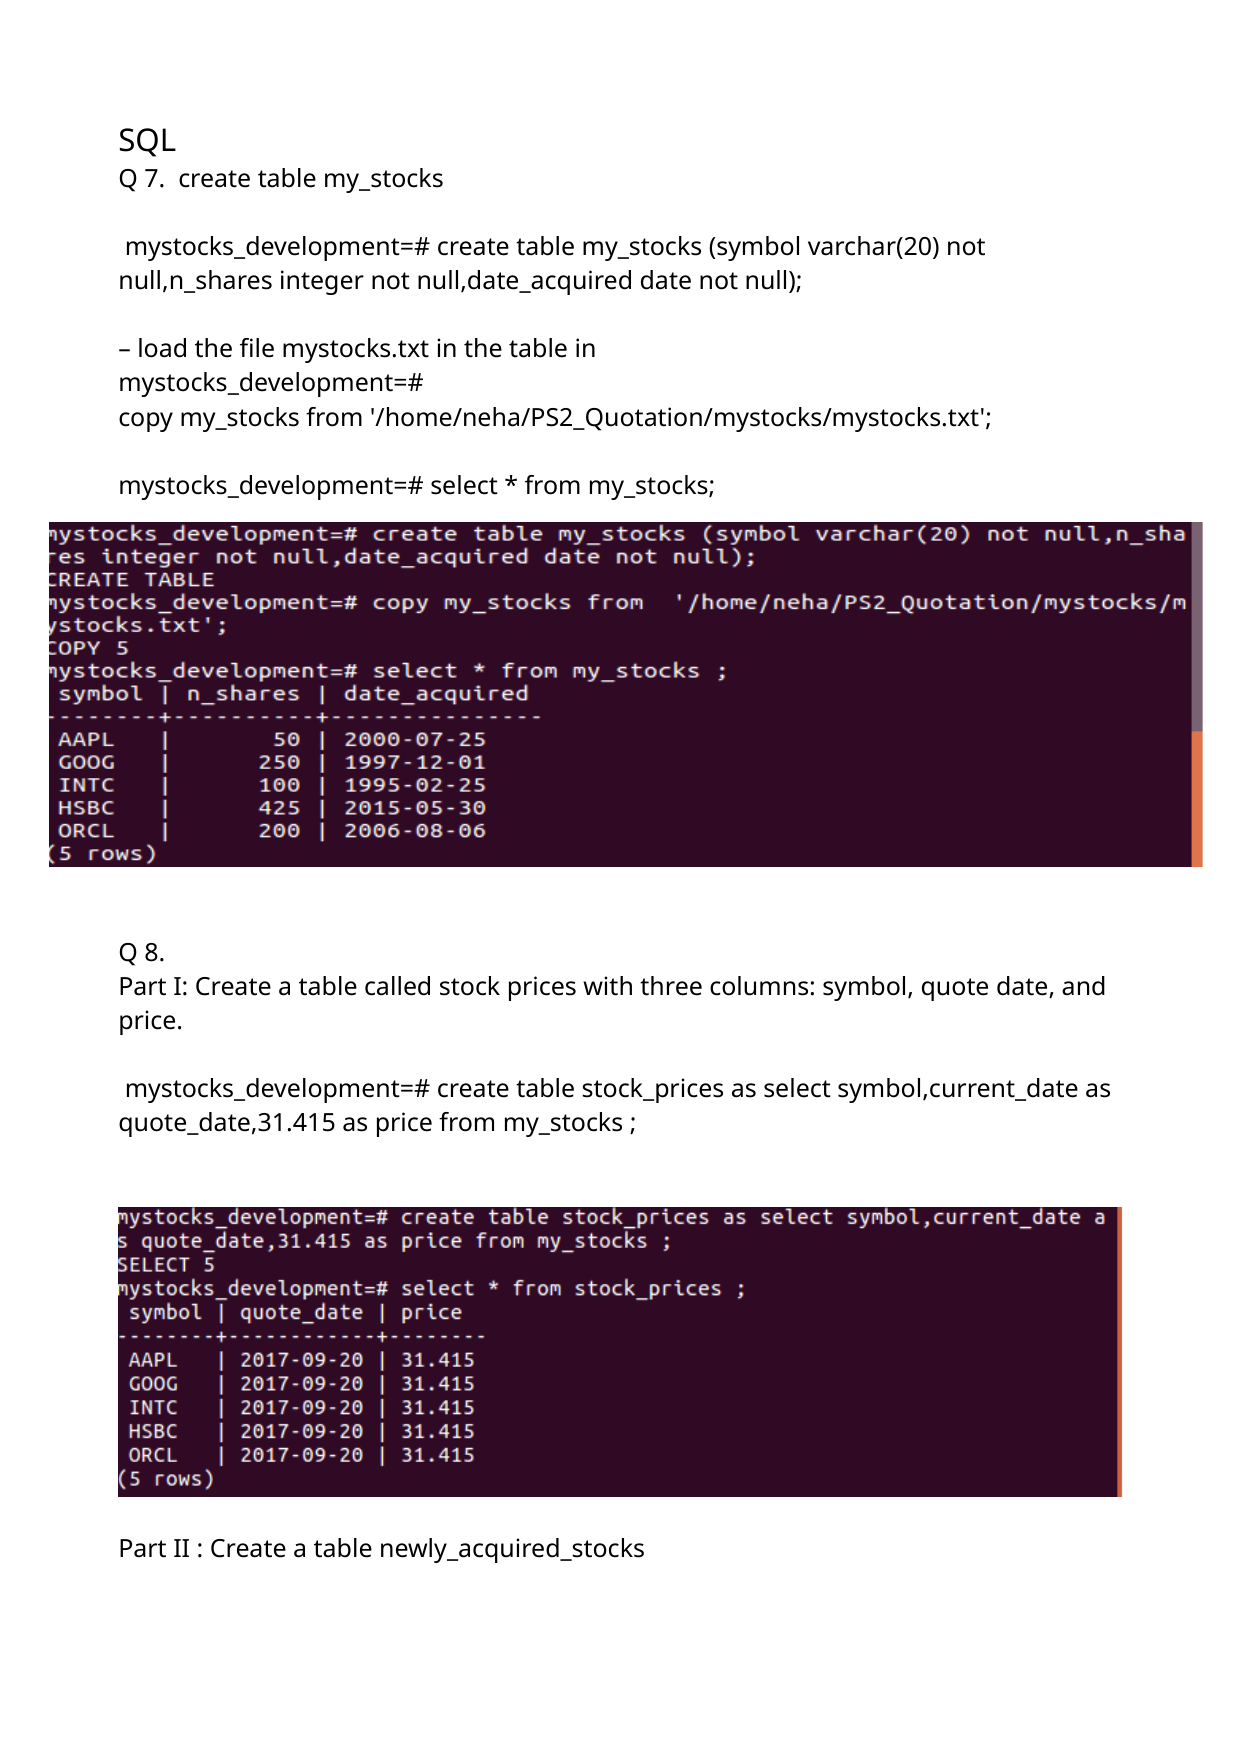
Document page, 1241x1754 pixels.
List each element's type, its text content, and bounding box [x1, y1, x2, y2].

text copy my_stocks from '/home/neha/PS2_Quotation/mystocks/mystocks.txt'; [118, 399, 1122, 433]
text Part II : Create a table newly_acquired_stocks [118, 1530, 1122, 1564]
text mystocks_development=# select * from my_stocks; [118, 467, 1122, 501]
picture [49, 522, 1203, 867]
text quote_date,31.415 as price from my_stocks ; [118, 1105, 1122, 1139]
text SQL [118, 118, 1122, 161]
text Q 8. [118, 934, 1122, 968]
picture [118, 1207, 1123, 1497]
text Q 7. create table my_stocks [118, 161, 1122, 195]
text mystocks_development=# [118, 365, 1122, 399]
text mystocks_development=# create table stock_prices as select symbol,current_date as [118, 1071, 1122, 1105]
text mystocks_development=# create table my_stocks (symbol varchar(20) not null,n_shares integer not null,date_acquired date not null); [118, 229, 1122, 297]
text – load the file mystocks.txt in the table in [118, 331, 1122, 365]
text Part I: Create a table called stock prices with three columns: symbol, quote date, and price. [118, 968, 1122, 1037]
